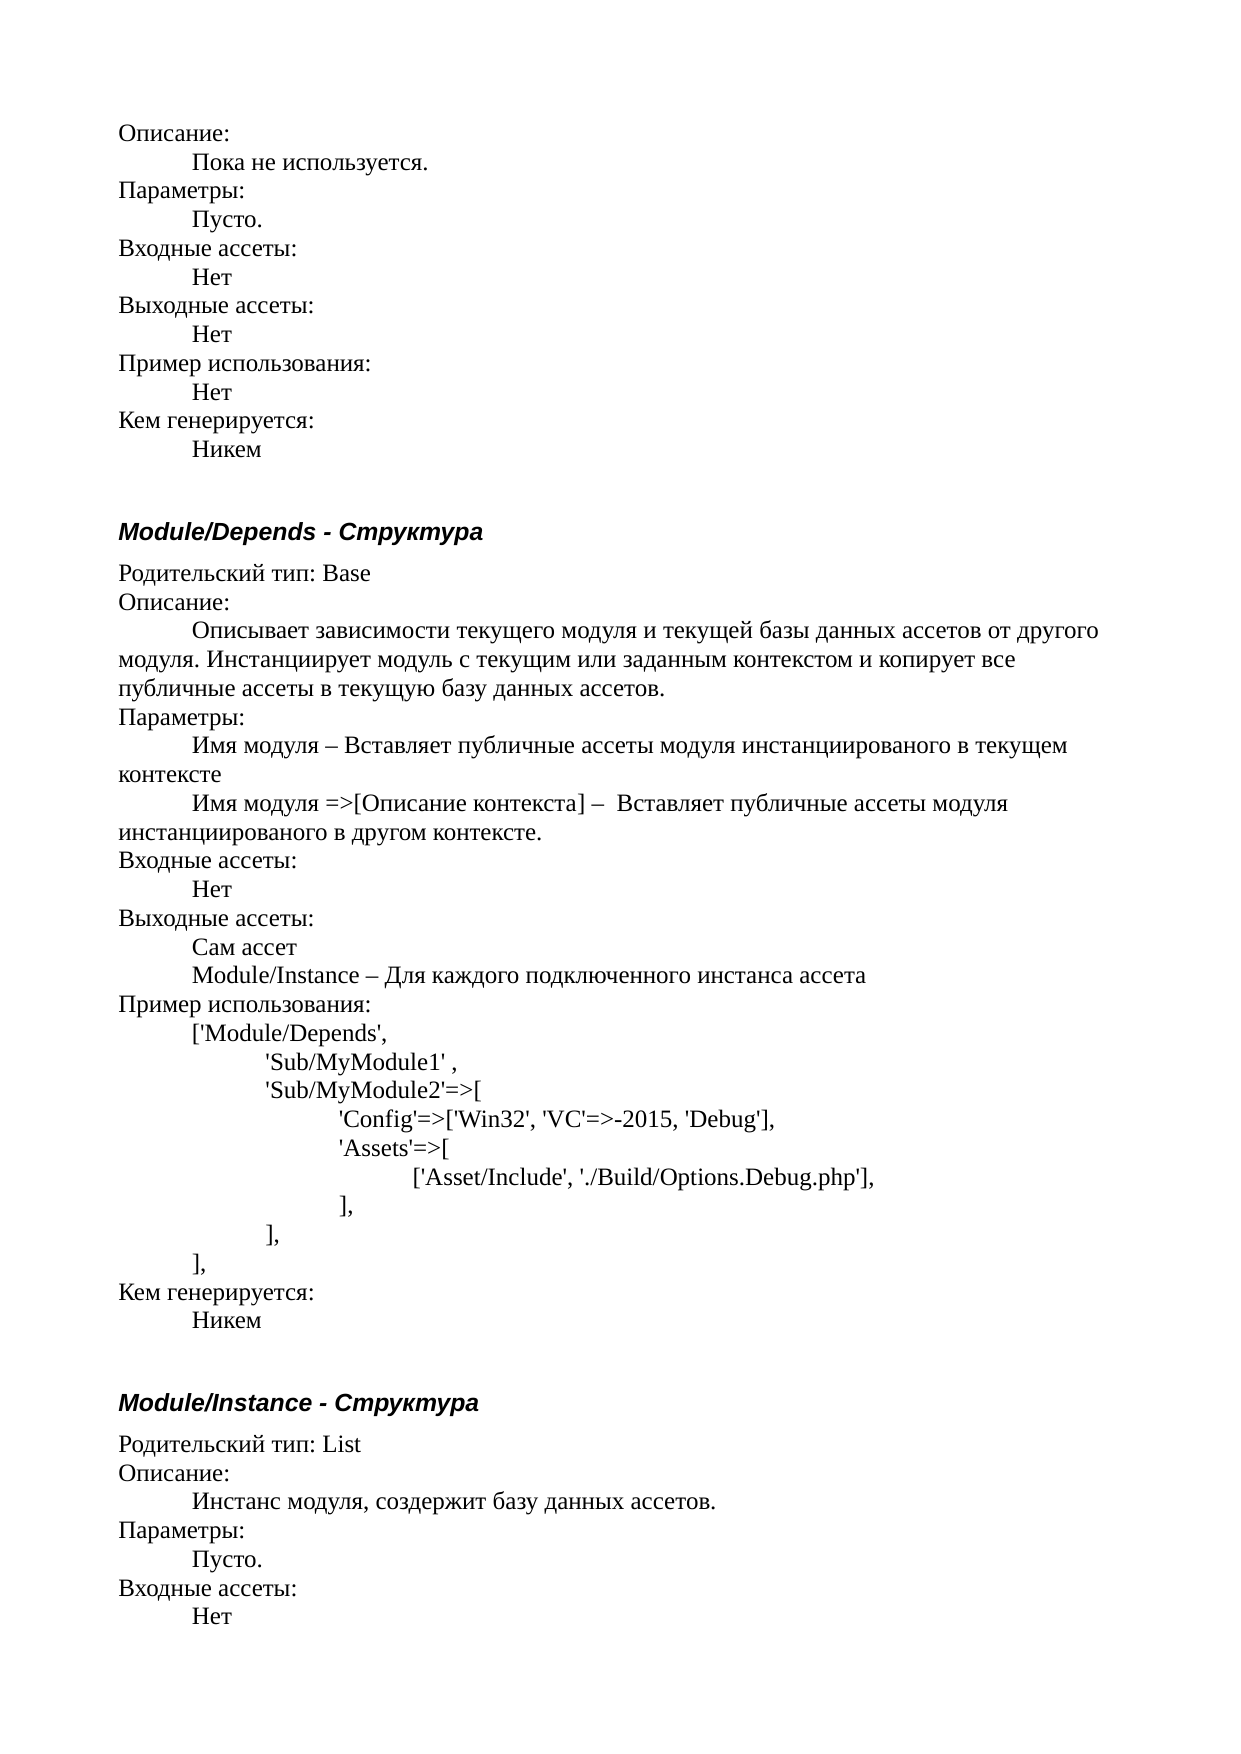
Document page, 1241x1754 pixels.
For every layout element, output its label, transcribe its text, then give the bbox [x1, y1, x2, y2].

subtitle Module/Instance - Структура [118, 1388, 1122, 1416]
text Параметры: [118, 176, 1122, 204]
text 'Sub/MyModule1' , [118, 1047, 1122, 1075]
text Сам ассет [118, 932, 1122, 960]
text Описание: [118, 587, 1122, 615]
text 'Config'=>['Win32', 'VC'=>-2015, 'Debug'], [118, 1104, 1122, 1133]
text 'Assets'=>[ [118, 1133, 1122, 1162]
text ], [118, 1248, 1122, 1277]
text Родительский тип: Base [118, 558, 1122, 587]
text Никем [118, 1305, 1122, 1334]
text Нет [118, 874, 1122, 903]
text Пример использования: [118, 989, 1122, 1018]
text Родительский тип: List [118, 1429, 1122, 1458]
text Параметры: [118, 1515, 1122, 1544]
text ], [118, 1190, 1122, 1219]
text ['Module/Depends', [118, 1018, 1122, 1047]
text Пример использования: [118, 348, 1122, 377]
text Описывает зависимости текущего модуля и текущей базы данных ассетов от другого модуля. Инстанциирует модуль с текущим или заданным контекстом и копирует все публичные ассеты в текущую базу данных ассетов. [118, 615, 1122, 702]
text ['Asset/Include', './Build/Options.Debug.php'], [118, 1162, 1122, 1190]
text 'Sub/MyModule2'=>[ [118, 1075, 1122, 1104]
text Нет [118, 377, 1122, 406]
text Нет [118, 262, 1122, 291]
text ], [118, 1219, 1122, 1248]
text Кем генерируется: [118, 1277, 1122, 1305]
text Имя модуля =>[Описание контекста] – Вставляет публичные ассеты модуля инстанциированого в другом контексте. [118, 788, 1122, 845]
text Кем генерируется: [118, 406, 1122, 434]
text Входные ассеты: [118, 233, 1122, 262]
text Нет [118, 1601, 1122, 1630]
text Никем [118, 434, 1122, 463]
text Пока не используется. [118, 147, 1122, 176]
text Выходные ассеты: [118, 903, 1122, 932]
text Описание: [118, 118, 1122, 147]
text Module/Instance – Для каждого подключенного инстанса ассета [118, 960, 1122, 989]
text Входные ассеты: [118, 845, 1122, 874]
text Имя модуля – Вставляет публичные ассеты модуля инстанциированого в текущем контексте [118, 730, 1122, 788]
text Нет [118, 319, 1122, 348]
text Пусто. [118, 204, 1122, 233]
text Входные ассеты: [118, 1573, 1122, 1601]
text Описание: [118, 1458, 1122, 1486]
text Пусто. [118, 1544, 1122, 1573]
text Параметры: [118, 702, 1122, 730]
text Инстанс модуля, создержит базу данных ассетов. [118, 1486, 1122, 1515]
text Выходные ассеты: [118, 291, 1122, 319]
subtitle Module/Depends - Структура [118, 517, 1122, 545]
